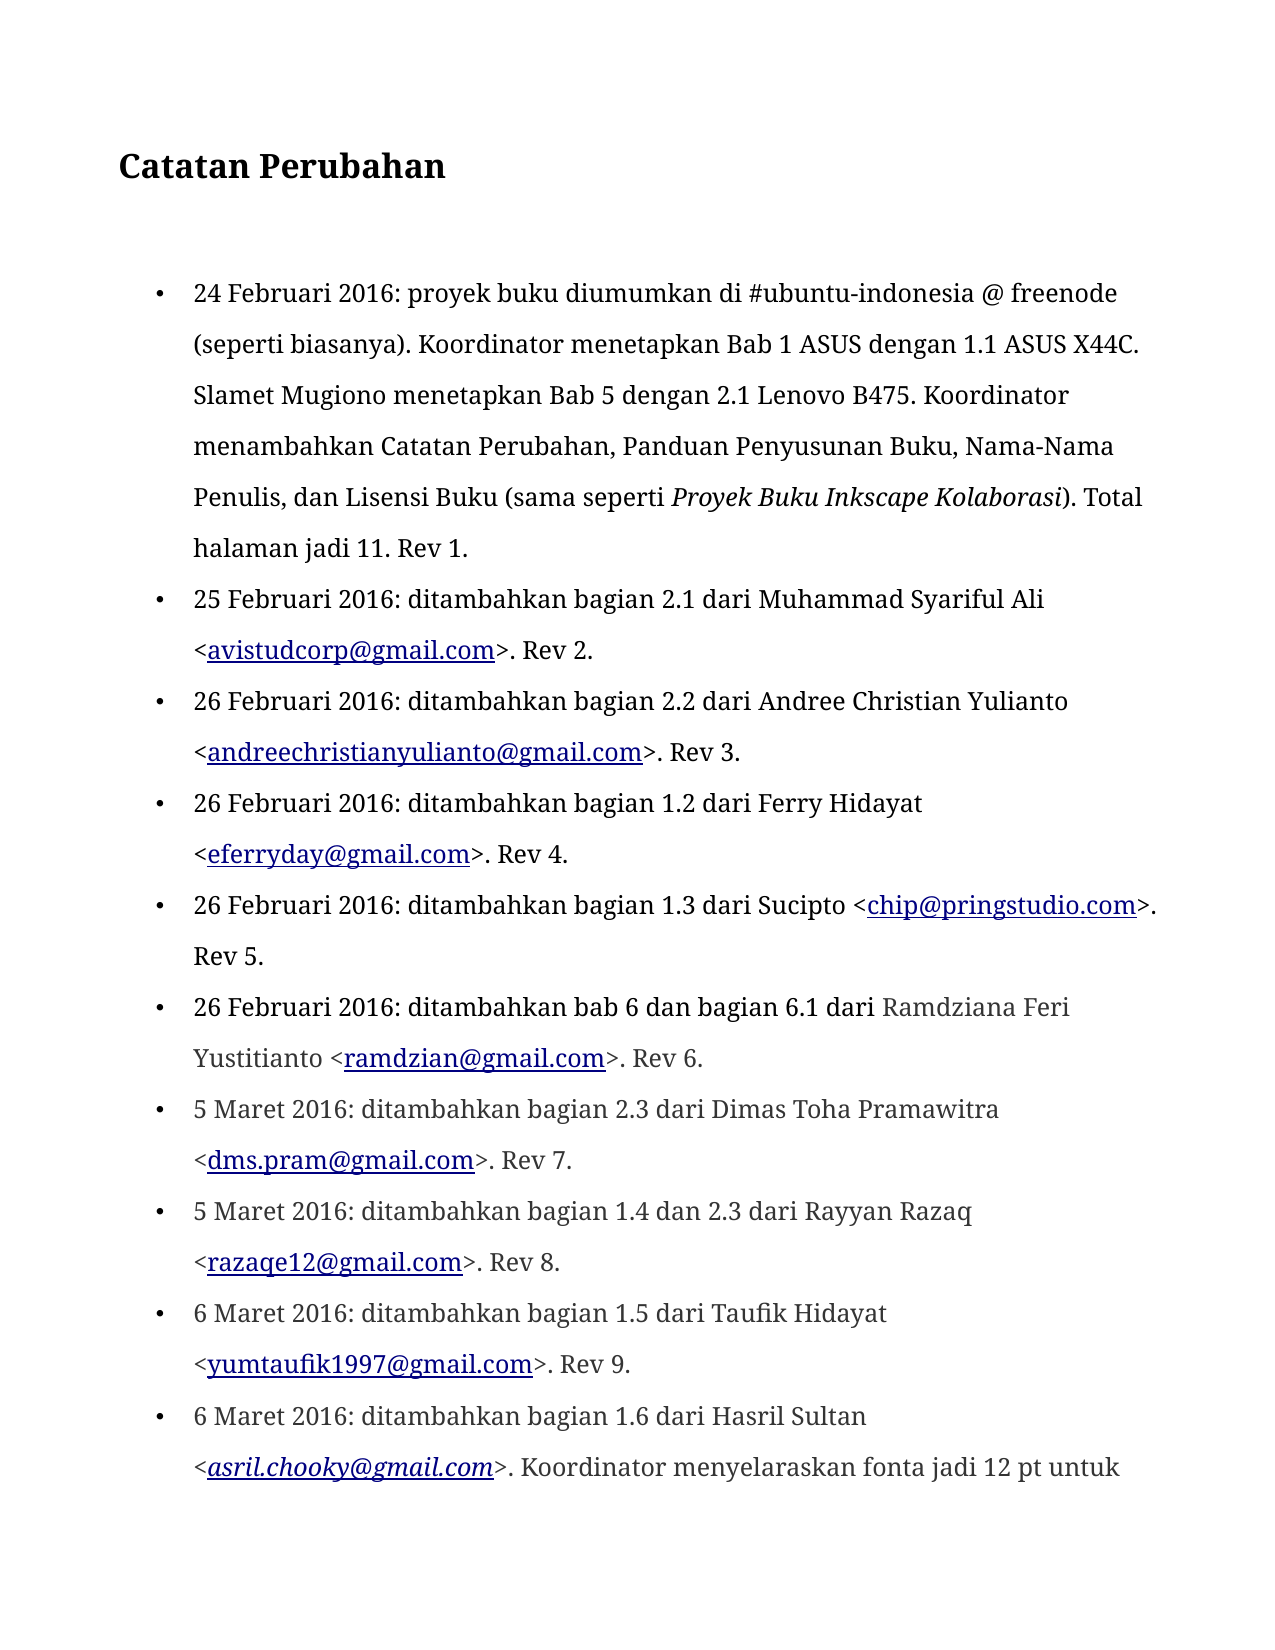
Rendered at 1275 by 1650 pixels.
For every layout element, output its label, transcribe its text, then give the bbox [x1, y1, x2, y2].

list 5 Maret 2016: ditambahkan bagian 1.4 dan 2.3 dari Rayyan Razaq <razaqe12@gmail.com>. Rev 8. [156, 1194, 1157, 1279]
list 24 Februari 2016: proyek buku diumumkan di #ubuntu-indonesia @ freenode (seperti biasanya). Koordinator menetapkan Bab 1 ASUS dengan 1.1 ASUS X44C. Slamet Mugiono menetapkan Bab 5 dengan 2.1 Lenovo B475. Koordinator menambahkan Catatan Perubahan, Panduan Penyusunan Buku, Nama-Nama Penulis, dan Lisensi Buku (sama seperti Proyek Buku Inkscape Kolaborasi). Total halaman jadi 11. Rev 1. [156, 275, 1157, 564]
list 26 Februari 2016: ditambahkan bagian 1.2 dari Ferry Hidayat <eferryday@gmail.com>. Rev 4. [156, 786, 1157, 871]
list 26 Februari 2016: ditambahkan bagian 2.2 dari Andree Christian Yulianto <andreechristianyulianto@gmail.com>. Rev 3. [156, 683, 1157, 769]
list 26 Februari 2016: ditambahkan bab 6 dan bagian 6.1 dari Ramdziana Feri Yustitianto <ramdzian@gmail.com>. Rev 6. [156, 990, 1157, 1075]
list 25 Februari 2016: ditambahkan bagian 2.1 dari Muhammad Syariful Ali <avistudcorp@gmail.com>. Rev 2. [156, 581, 1157, 667]
list 5 Maret 2016: ditambahkan bagian 2.3 dari Dimas Toha Pramawitra <dms.pram@gmail.com>. Rev 7. [156, 1092, 1157, 1177]
list 6 Maret 2016: ditambahkan bagian 1.6 dari Hasril Sultan <asril.chooky@gmail.com>. Koordinator menyelaraskan fonta jadi 12 pt untuk [156, 1398, 1157, 1483]
list 6 Maret 2016: ditambahkan bagian 1.5 dari Taufik Hidayat <yumtaufik1997@gmail.com>. Rev 9. [156, 1296, 1157, 1381]
list 26 Februari 2016: ditambahkan bagian 1.3 dari Sucipto <chip@pringstudio.com>. Rev 5. [156, 888, 1157, 973]
subtitle Catatan Perubahan [118, 143, 1157, 189]
